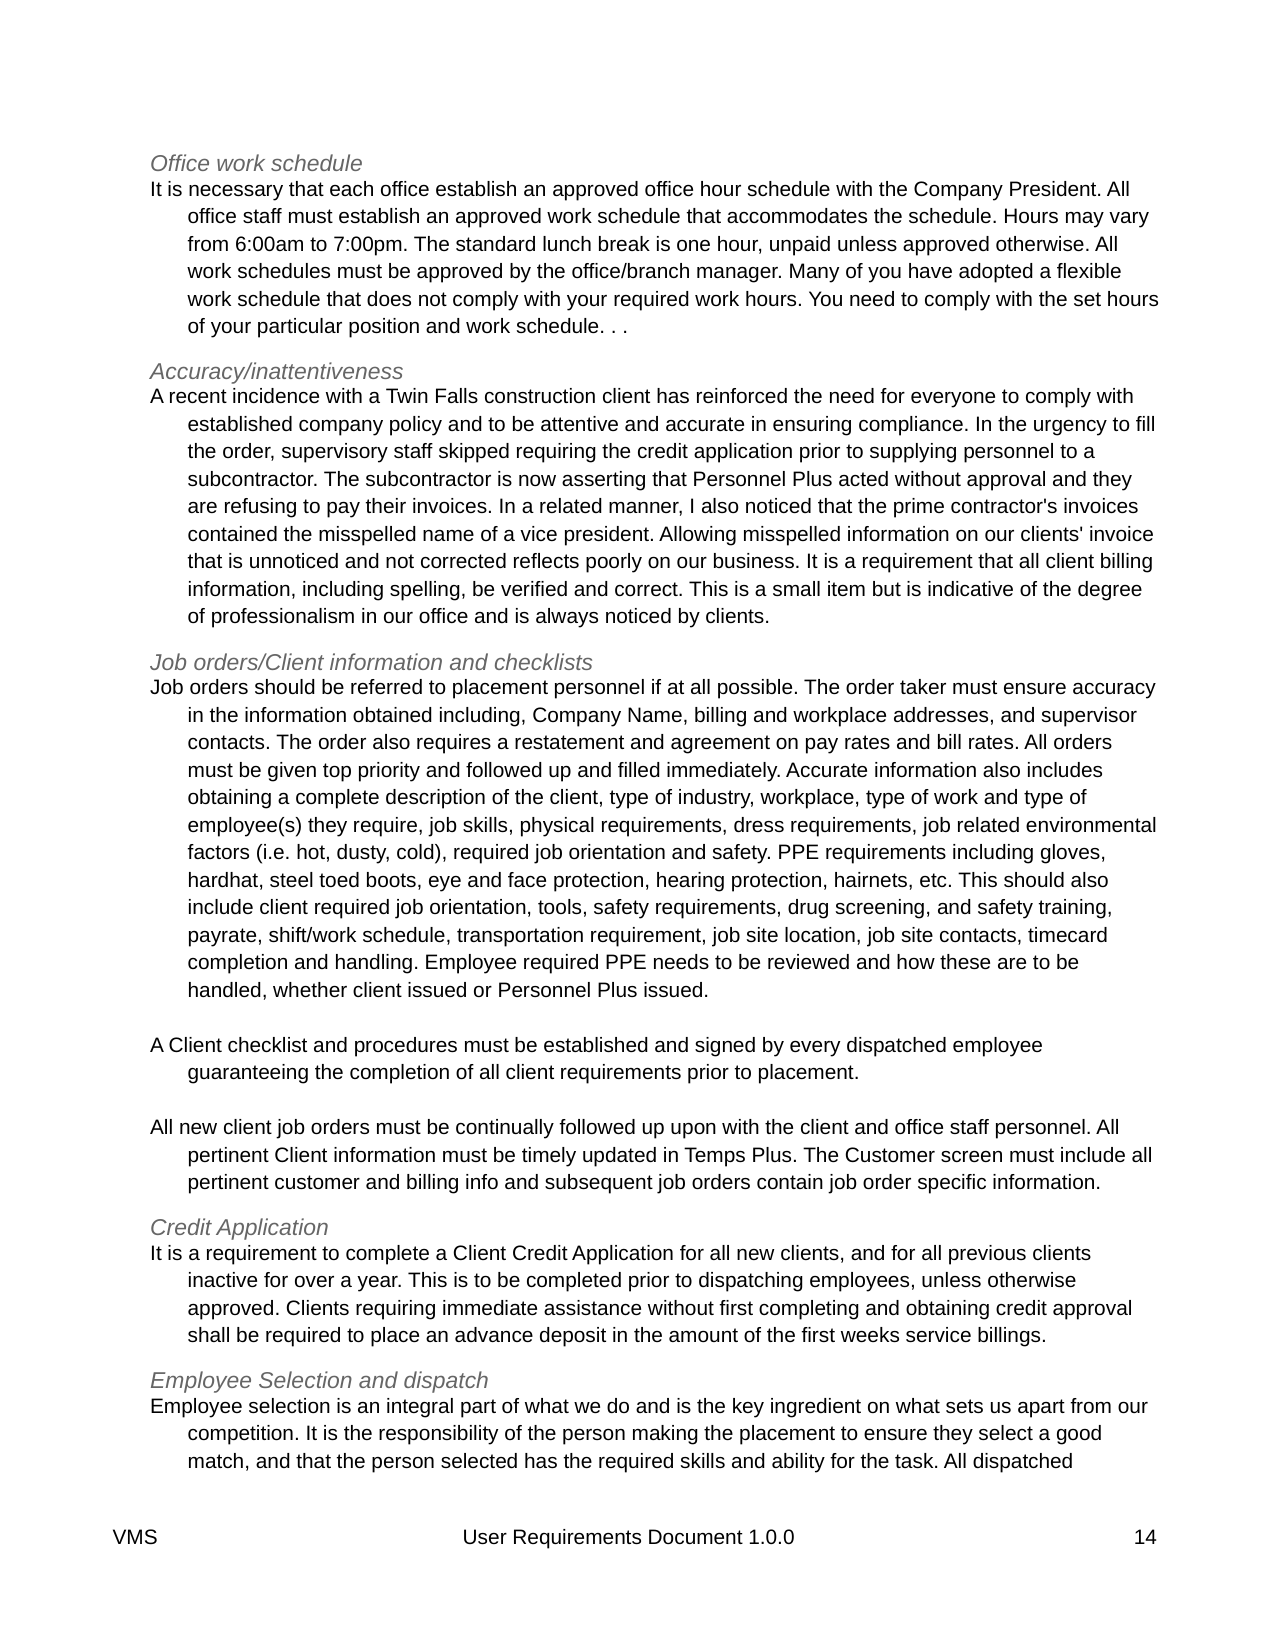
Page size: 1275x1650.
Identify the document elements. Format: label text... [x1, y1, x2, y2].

subtitle Credit Application [150, 1214, 1162, 1240]
text Employee selection is an integral part of what we do and is the key ingredient on what sets us apart from our competition. It is the responsibility of the person making the placement to ensure they select a good match, and that the person selected has the required skills and ability for the task. All dispatched [150, 1393, 1162, 1472]
subtitle Employee Selection and dispatch [150, 1367, 1162, 1393]
text A Client checklist and procedures must be established and signed by every dispatched employee guaranteeing the completion of all client requirements prior to placement. [150, 1032, 1162, 1084]
subtitle Office work schedule [150, 150, 1162, 176]
text All new client job orders must be continually followed up upon with the client and office staff personnel. All pertinent Client information must be timely updated in Temps Plus. The Customer screen must include all pertinent customer and billing info and subsequent job orders contain job order specific information. [150, 1115, 1162, 1194]
text A recent incidence with a Twin Falls construction client has reinforced the need for everyone to comply with established company policy and to be attentive and accurate in ensuring compliance. In the urgency to fill the order, supervisory staff skipped requiring the credit application prior to supplying personnel to a subcontractor. The subcontractor is now asserting that Personnel Plus acted without approval and they are refusing to pay their invoices. In a related manner, I also noticed that the prime contractor's invoices contained the misspelled name of a vice president. Allowing misspelled information on our clients' invoice that is unnoticed and not corrected reflects poorly on our business. It is a requirement that all client billing information, including spelling, be verified and correct. This is a small item but is indicative of the degree of professionalism in our office and is always noticed by clients. [150, 384, 1162, 628]
text It is a requirement to complete a Client Credit Application for all new clients, and for all previous clients inactive for over a year. This is to be completed prior to dispatching employees, unless otherwise approved. Clients requiring immediate assistance without first completing and obtaining credit approval shall be required to place an advance deposit in the amount of the first weeks service billings. [150, 1240, 1162, 1347]
subtitle Job orders/Client information and checklists [150, 648, 1162, 675]
text It is necessary that each office establish an approved office hour schedule with the Company President. All office staff must establish an approved work schedule that accommodates the schedule. Hours may vary from 6:00am to 7:00pm. The standard lunch break is one hour, unpaid unless approved otherwise. All work schedules must be approved by the office/branch manager. Many of you have adopted a flexible work schedule that does not comply with your required work hours. You need to comply with the set hours of your particular position and work schedule. . . [150, 176, 1162, 338]
text Job orders should be referred to placement personnel if at all possible. The order taker must ensure accuracy in the information obtained including, Company Name, billing and workplace addresses, and supervisor contacts. The order also requires a restatement and agreement on pay rates and bill rates. All orders must be given top priority and followed up and filled immediately. Accurate information also includes obtaining a complete description of the client, type of industry, workplace, type of work and type of employee(s) they require, job skills, physical requirements, dress requirements, job related environmental factors (i.e. hot, dusty, cold), required job orientation and safety. PPE requirements including gloves, hardhat, steel toed boots, eye and face protection, hearing protection, hairnets, etc. This should also include client required job orientation, tools, safety requirements, drug screening, and safety training, payrate, shift/work schedule, transportation requirement, job site location, job site contacts, timecard completion and handling. Employee required PPE needs to be reviewed and how these are to be handled, whether client issued or Personnel Plus issued. [150, 675, 1162, 1001]
subtitle Accuracy/inattentiveness [150, 358, 1162, 384]
